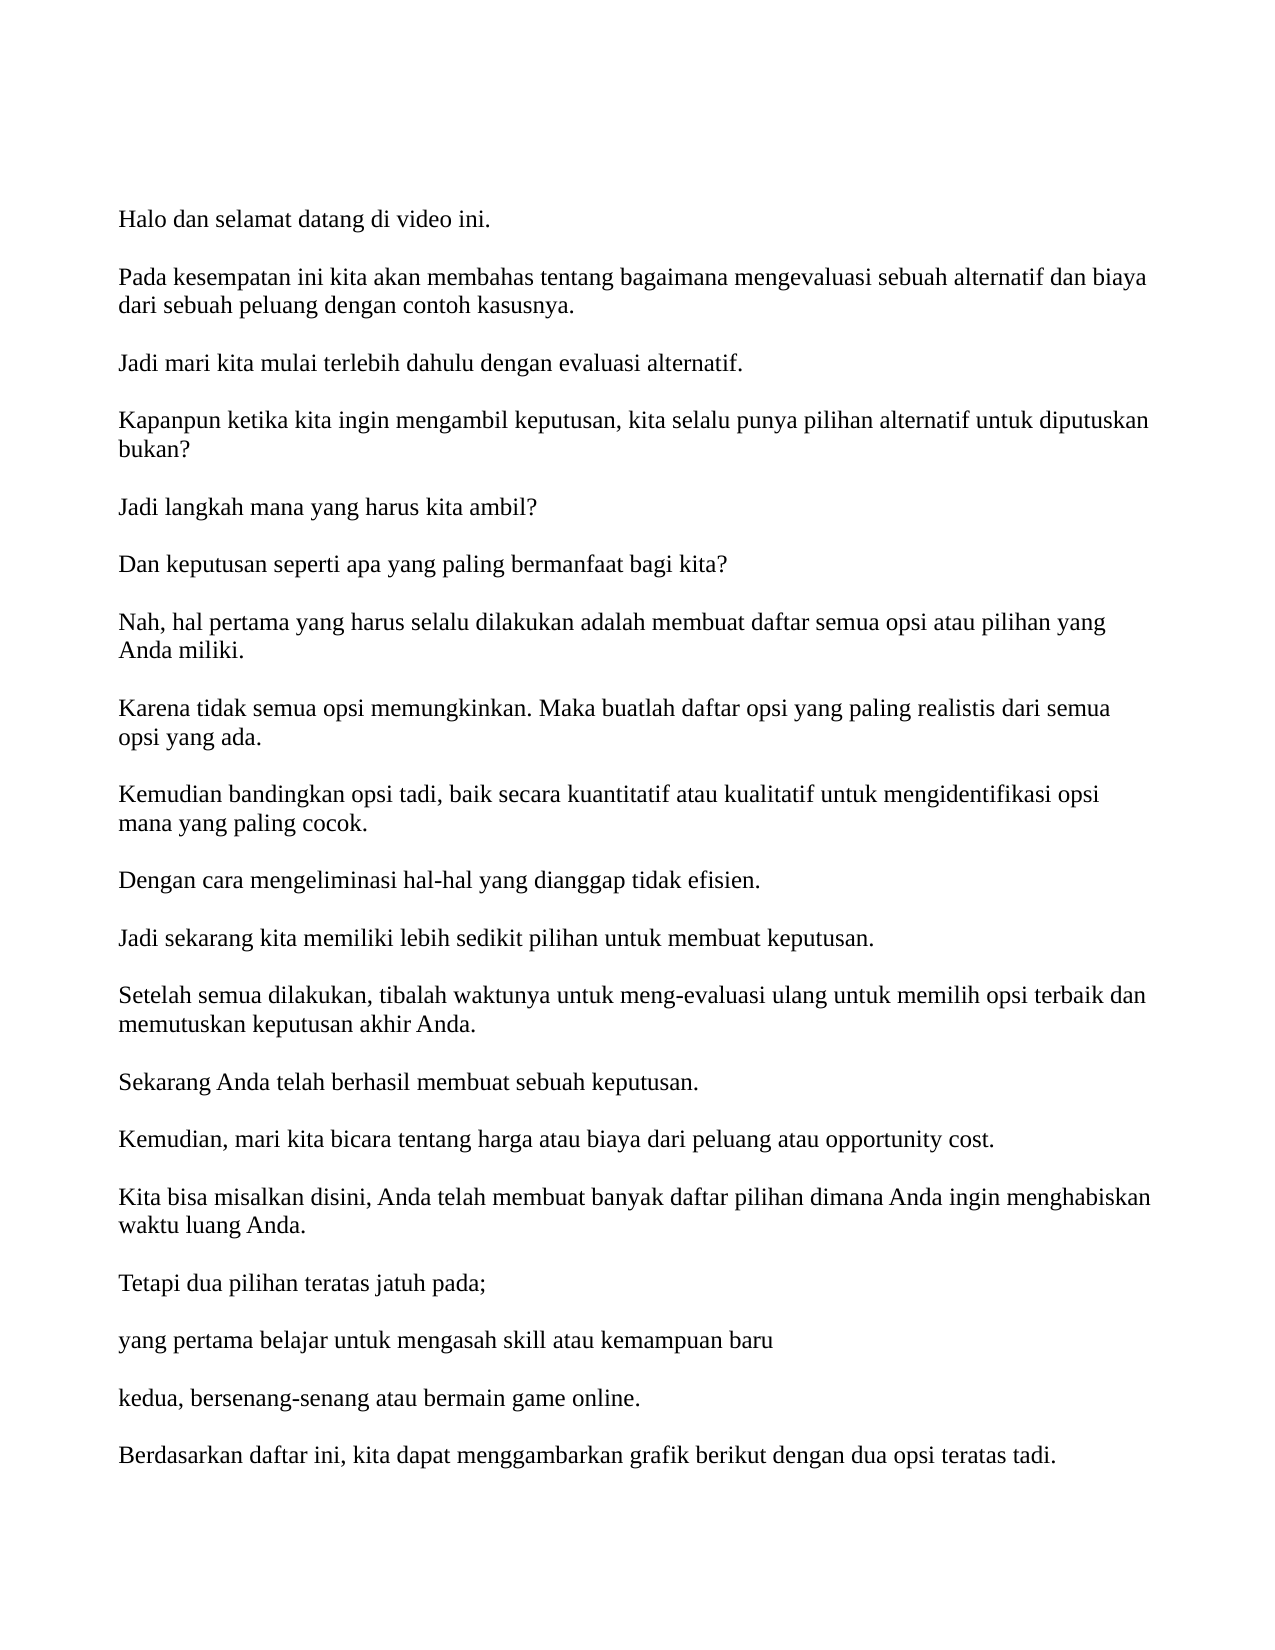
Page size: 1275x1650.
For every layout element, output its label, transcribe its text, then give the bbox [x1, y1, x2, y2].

text Kemudian bandingkan opsi tadi, baik secara kuantitatif atau kualitatif untuk mengidentifikasi opsi mana yang paling cocok. [118, 779, 1157, 837]
text Jadi sekarang kita memiliki lebih sedikit pilihan untuk membuat keputusan. [118, 923, 1157, 952]
text Halo dan selamat datang di video ini. [118, 204, 1157, 233]
text Pada kesempatan ini kita akan membahas tentang bagaimana mengevaluasi sebuah alternatif dan biaya dari sebuah peluang dengan contoh kasusnya. [118, 262, 1157, 319]
text Jadi mari kita mulai terlebih dahulu dengan evaluasi alternatif. [118, 348, 1157, 377]
text Kemudian, mari kita bicara tentang harga atau biaya dari peluang atau opportunity cost. [118, 1124, 1157, 1153]
text Kita bisa misalkan disini, Anda telah membuat banyak daftar pilihan dimana Anda ingin menghabiskan waktu luang Anda. [118, 1182, 1157, 1239]
text kedua, bersenang-senang atau bermain game online. [118, 1383, 1157, 1412]
text Dengan cara mengeliminasi hal-hal yang dianggap tidak efisien. [118, 866, 1157, 894]
text yang pertama belajar untuk mengasah skill atau kemampuan baru [118, 1326, 1157, 1354]
text Nah, hal pertama yang harus selalu dilakukan adalah membuat daftar semua opsi atau pilihan yang Anda miliki. [118, 607, 1157, 664]
text Sekarang Anda telah berhasil membuat sebuah keputusan. [118, 1067, 1157, 1096]
text Kapanpun ketika kita ingin mengambil keputusan, kita selalu punya pilihan alternatif untuk diputuskan bukan? [118, 406, 1157, 463]
text Berdasarkan daftar ini, kita dapat menggambarkan grafik berikut dengan dua opsi teratas tadi. [118, 1441, 1157, 1469]
text Tetapi dua pilihan teratas jatuh pada; [118, 1268, 1157, 1297]
text Dan keputusan seperti apa yang paling bermanfaat bagi kita? [118, 549, 1157, 578]
text Karena tidak semua opsi memungkinkan. Maka buatlah daftar opsi yang paling realistis dari semua opsi yang ada. [118, 693, 1157, 751]
text Setelah semua dilakukan, tibalah waktunya untuk meng-evaluasi ulang untuk memilih opsi terbaik dan memutuskan keputusan akhir Anda. [118, 981, 1157, 1038]
text Jadi langkah mana yang harus kita ambil? [118, 492, 1157, 521]
